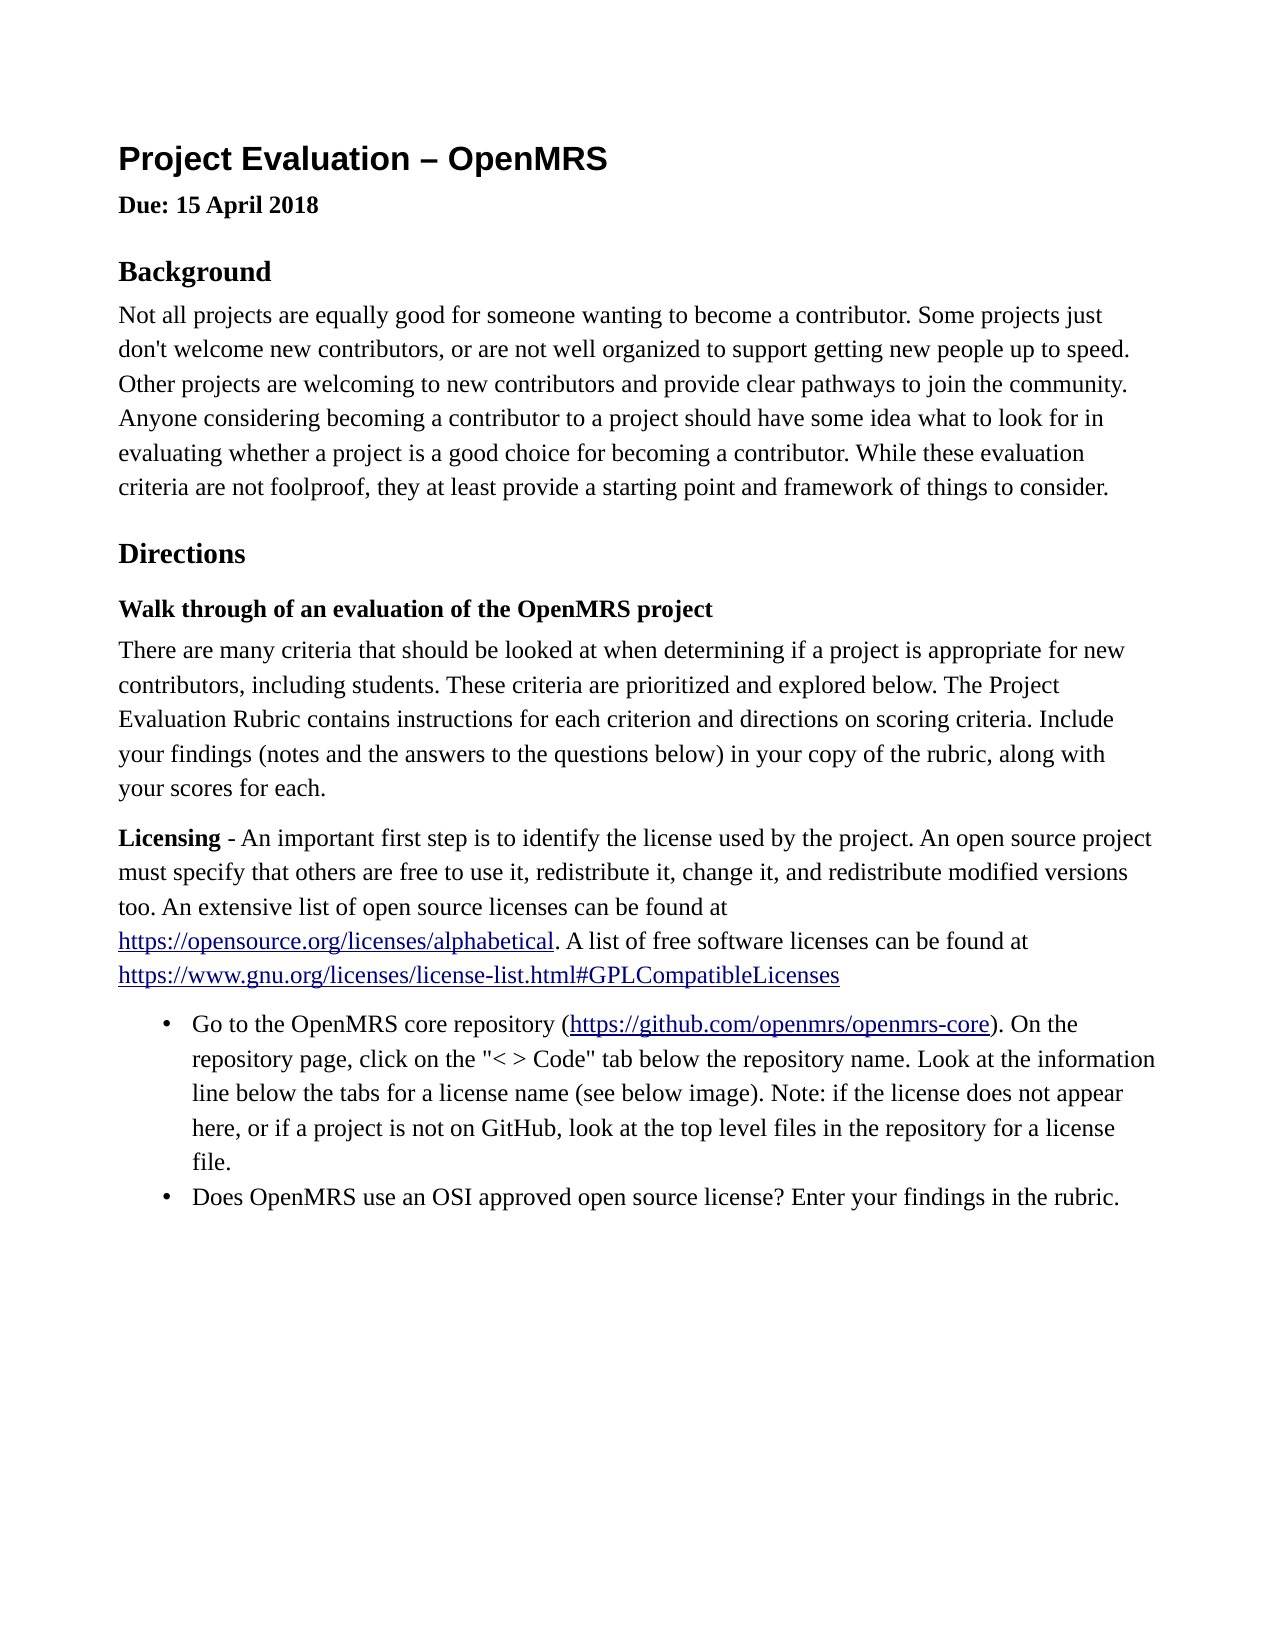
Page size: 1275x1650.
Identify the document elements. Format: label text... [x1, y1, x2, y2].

text Due: 15 April 2018 [118, 190, 1157, 219]
text Licensing - An important first step is to identify the license used by the project. An open source project must specify that others are free to use it, redistribute it, change it, and redistribute modified versions too. An extensive list of open source licenses can be found at https://opensource.org/licenses/alphabetical. A list of free software licenses can be found at https://www.gnu.org/licenses/license-list.html#GPLCompatibleLicenses [118, 823, 1157, 989]
list Go to the OpenMRS core repository (https://github.com/openmrs/openmrs-core). On the repository page, click on the "< > Code" tab below the repository name. Look at the information line below the tabs for a license name (see below image). Note: if the license does not appear here, or if a project is not on GitHub, look at the top level files in the repository for a license file. [162, 1009, 1157, 1176]
subtitle Directions [118, 536, 1157, 569]
subtitle Background [118, 254, 1157, 287]
subtitle Project Evaluation – OpenMRS [118, 139, 1157, 178]
subtitle Walk through of an evaluation of the OpenMRS project [118, 594, 1157, 623]
text Not all projects are equally good for someone wanting to become a contributor. Some projects just don't welcome new contributors, or are not well organized to support getting new people up to speed. Other projects are welcoming to new contributors and provide clear pathways to join the community. Anyone considering becoming a contributor to a project should have some idea what to look for in evaluating whether a project is a good choice for becoming a contributor. While these evaluation criteria are not foolproof, they at least provide a starting point and framework of things to consider. [118, 300, 1157, 501]
text There are many criteria that should be looked at when determining if a project is appropriate for new contributors, including students. These criteria are prioritized and explored below. The Project Evaluation Rubric contains instructions for each criterion and directions on scoring criteria. Include your findings (notes and the answers to the questions below) in your copy of the rubric, along with your scores for each. [118, 636, 1157, 802]
list Does OpenMRS use an OSI approved open source license? Enter your findings in the rubric. [162, 1182, 1157, 1211]
